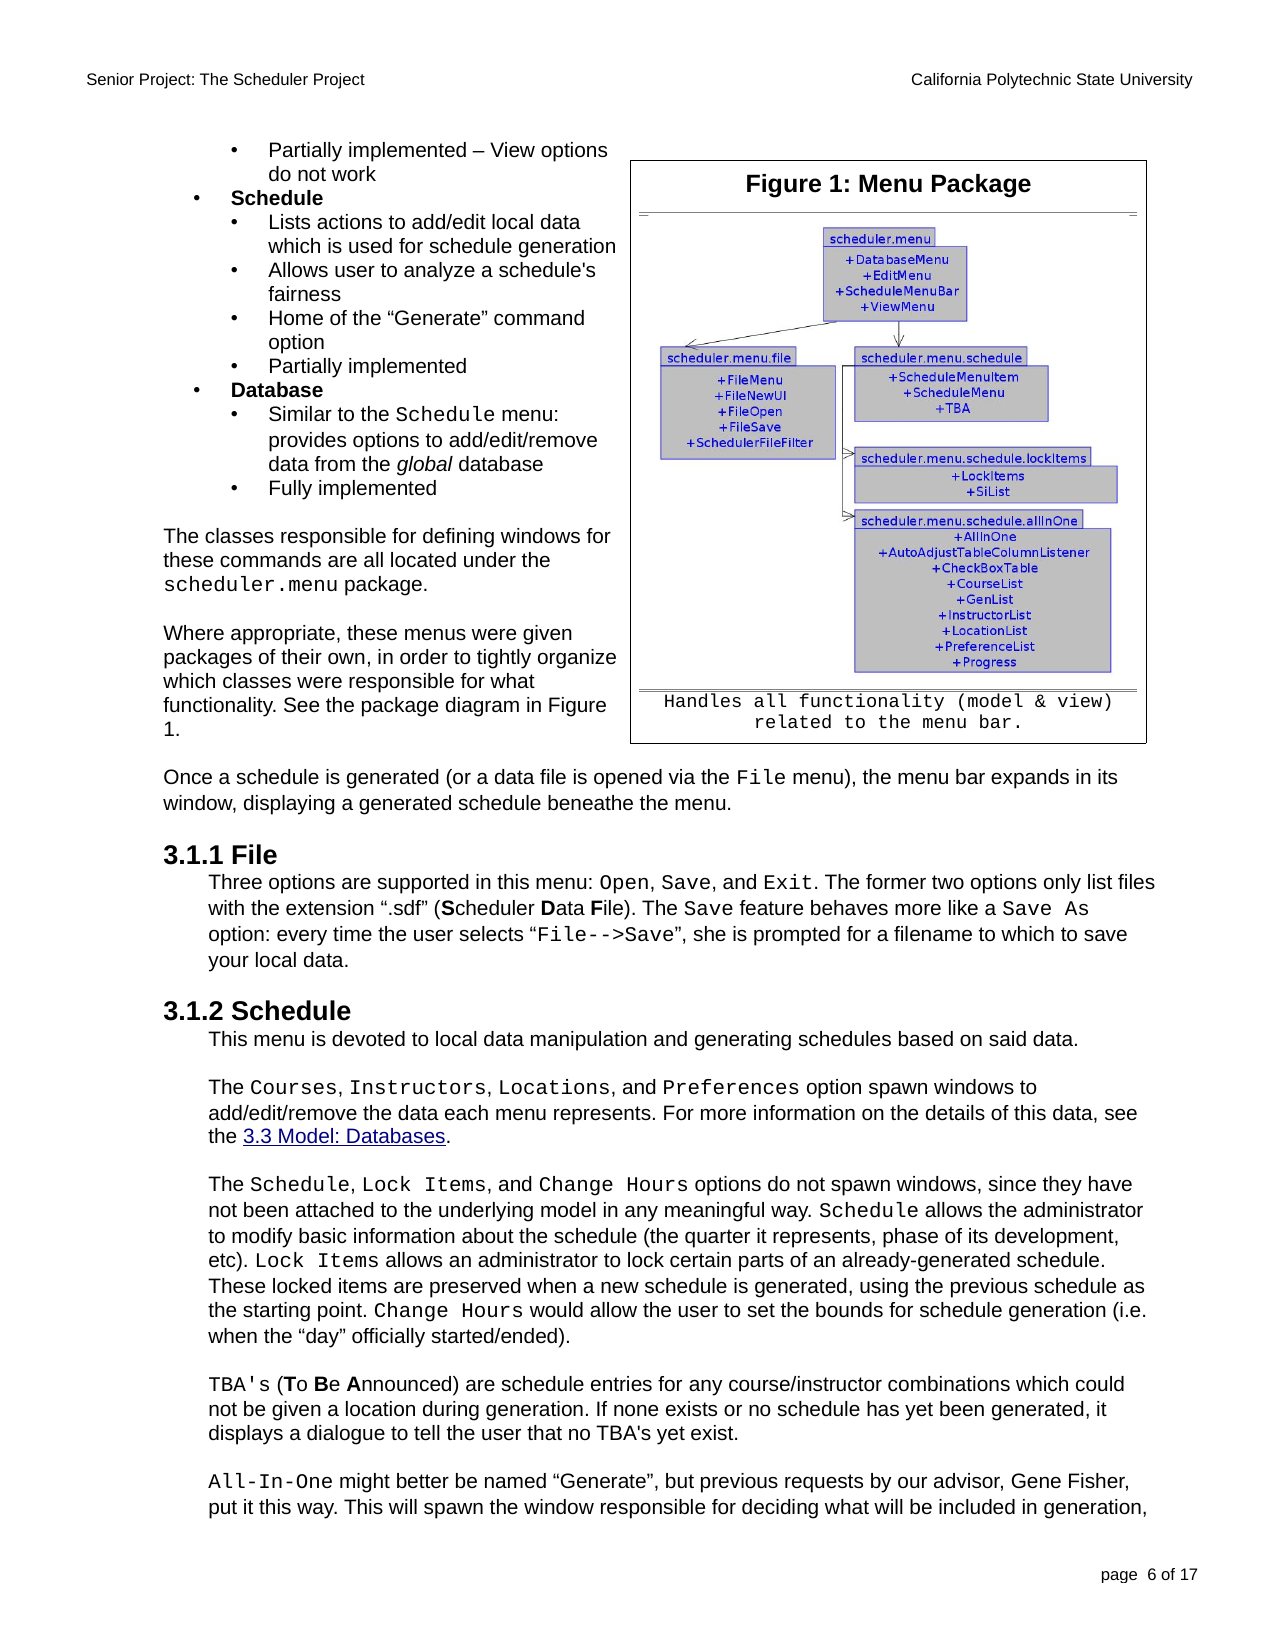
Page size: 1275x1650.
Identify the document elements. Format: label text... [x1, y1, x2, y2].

text All-In-One might better be named “Generate”, but previous requests by our advisor, Gene Fisher, put it this way. This will spawn the window responsible for deciding what will be included in generation, [208, 1469, 1157, 1519]
list Fully implemented [231, 476, 630, 499]
text Where appropriate, these menus were given packages of their own, in order to tightly organize which classes were responsible for what functionality. See the package diagram in Figure 1. [163, 621, 630, 741]
subtitle 3.1.2 Schedule [163, 995, 1157, 1027]
text Once a schedule is generated (or a data file is opened via the File menu), the menu bar expands in its window, displaying a generated schedule beneathe the menu. [163, 765, 1157, 815]
list [1147, 378, 1157, 402]
text The Schedule, Lock Items, and Change Hours options do not spawn windows, since they have not been attached to the underlying model in any meaningful way. Schedule allows the administrator to modify basic information about the schedule (the quarter it represents, phase of its development, etc). Lock Items allows an administrator to lock certain parts of an already-generated schedule. These locked items are preserved when a new schedule is generated, using the previous schedule as the starting point. Change Hours would allow the user to set the bounds for schedule generation (i.e. when the “day” officially started/ended). [208, 1172, 1157, 1347]
text TBA's (To Be Announced) are schedule entries for any course/instructor combinations which could not be given a location during generation. If none exists or no schedule has yet been generated, it displays a dialogue to tell the user that no TBA's yet exist. [208, 1371, 1157, 1445]
text This menu is devoted to local data manipulation and generating schedules based on said data. [208, 1027, 1157, 1051]
text Three options are supported in this menu: Open, Save, and Exit. The former two options only list files with the extension “.sdf” (Scheduler Data File). The Save feature behaves more like a Save As option: every time the user selects “File-->Save”, she is prompted for a filename to which to save your local data. [208, 870, 1157, 971]
list Database [193, 378, 630, 402]
list Schedule [193, 186, 630, 209]
list Partially implemented [231, 354, 630, 378]
subtitle 3.1.1 File [163, 839, 1157, 870]
text The Courses, Instructors, Locations, and Preferences option spawn windows to add/edit/remove the data each menu represents. For more information on the details of this data, see the 3.3 Model: Databases. [208, 1074, 1157, 1148]
list Home of the “Generate” command option [231, 306, 630, 354]
list Figure 1: Menu Package [639, 169, 1137, 198]
picture [648, 215, 1130, 685]
list Similar to the Schedule menu: provides options to add/edit/remove data from the global database [231, 402, 630, 476]
list Partially implemented – View options do not work [231, 137, 1157, 186]
text The classes responsible for defining windows for these commands are all located under the scheduler.menu package. [163, 523, 630, 597]
list [1147, 186, 1157, 209]
list Partially implemented – View options do not work [631, 161, 1146, 743]
list Allows user to analyze a schedule's fairness [231, 258, 630, 306]
list Lists actions to add/edit local data which is used for schedule generation [231, 209, 630, 258]
list Handles all functionality (model & view) related to the menu bar. [639, 692, 1137, 734]
